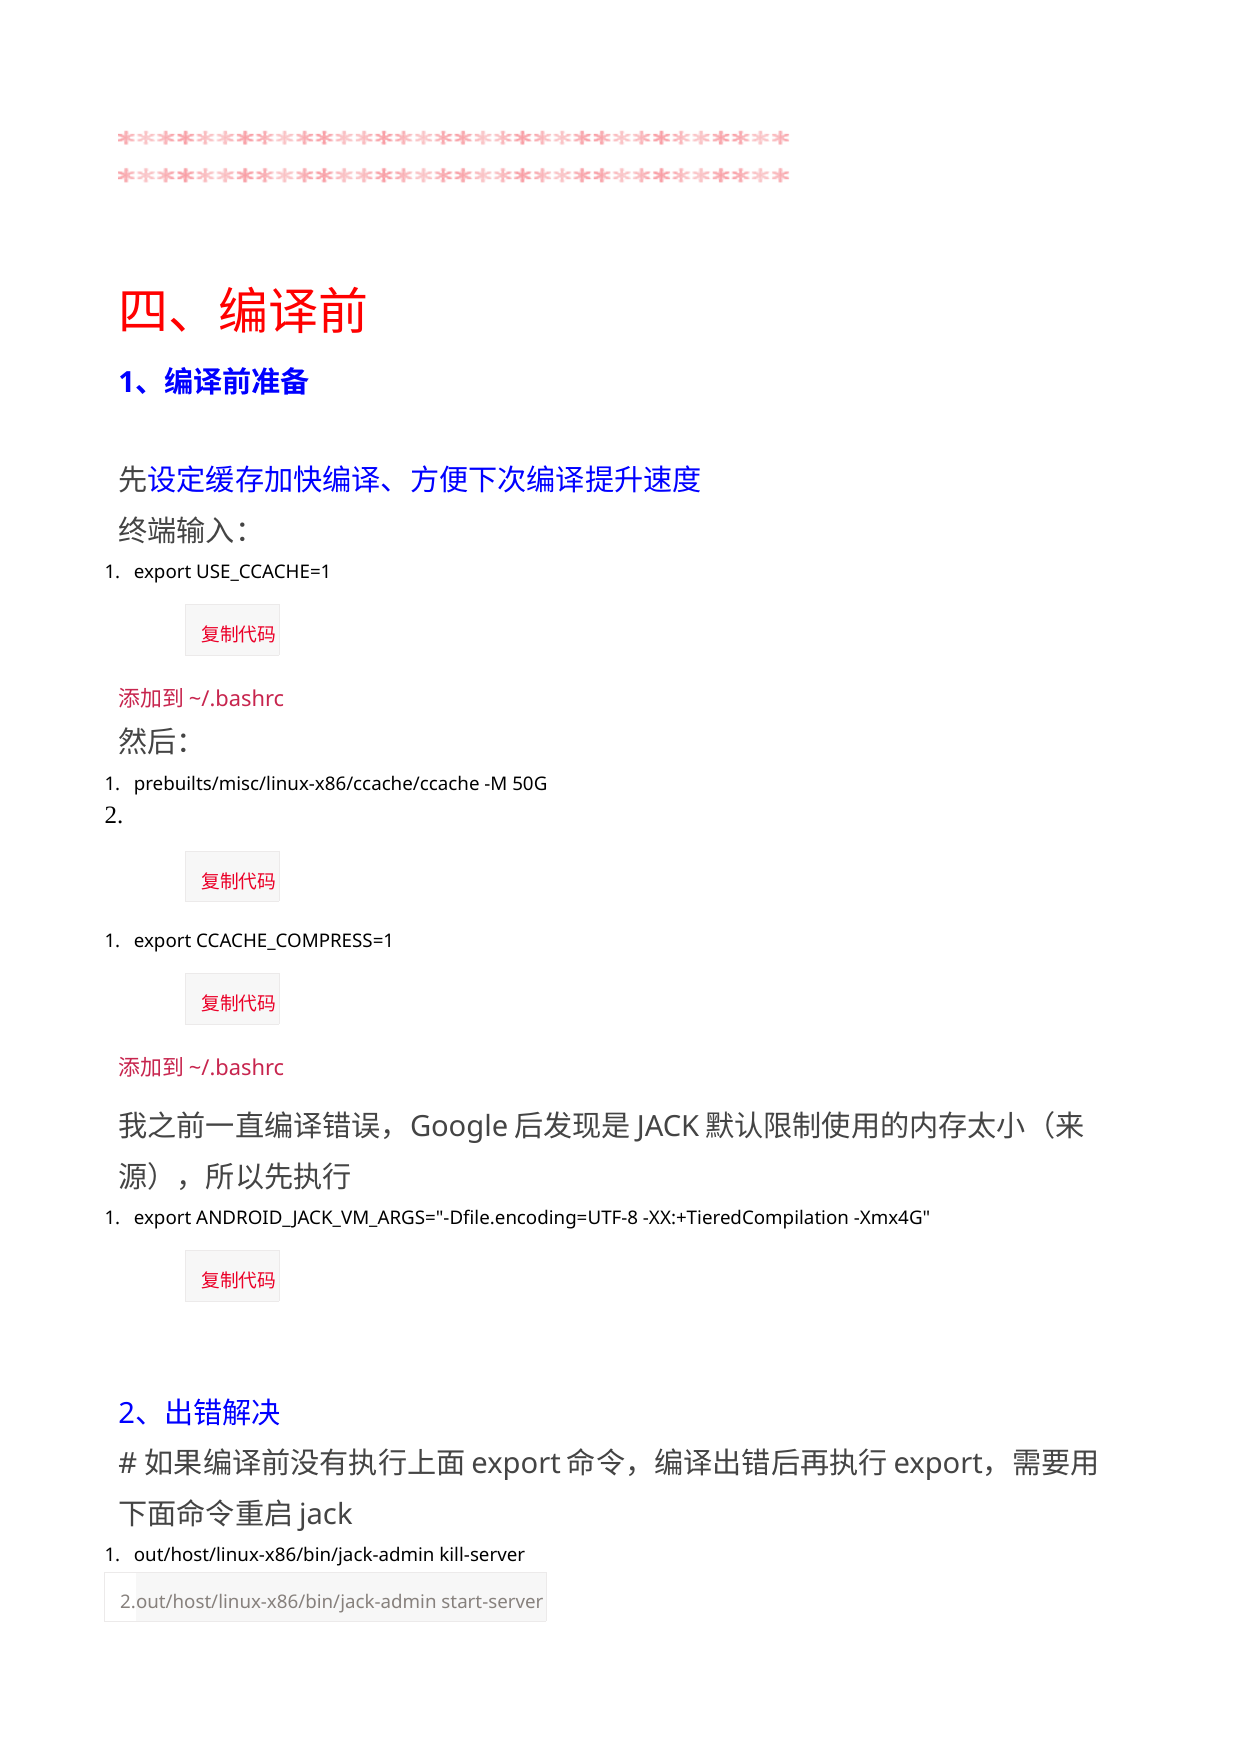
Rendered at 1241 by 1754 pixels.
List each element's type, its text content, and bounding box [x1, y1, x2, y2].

list [547, 1572, 1122, 1621]
text 2、出错解决 [118, 1389, 1122, 1432]
text 终端输入： [118, 507, 1122, 550]
text # 如果编译前没有执行上面export命令，编译出错后再执行export，需要用下面命令重启jack [118, 1440, 1122, 1533]
text [280, 1250, 1122, 1301]
list out/host/linux-x86/bin/jack-admin kill-server [118, 1542, 1122, 1567]
text 复制代码 [186, 605, 279, 655]
text 四、编译前 [118, 118, 1122, 344]
list export CCACHE_COMPRESS=1 [118, 927, 1122, 953]
text 然后： [118, 719, 1122, 761]
text [280, 851, 1122, 901]
text 复制代码 [186, 974, 279, 1024]
text [280, 604, 1122, 655]
text 添加到 ~/.bashrc [118, 1050, 1122, 1082]
picture [118, 118, 790, 150]
list out/host/linux-x86/bin/jack-admin start-server [118, 1573, 546, 1621]
text 添加到 ~/.bashrc [118, 681, 1122, 713]
text 复制代码 [186, 1251, 279, 1301]
text 复制代码 [186, 852, 279, 901]
text [280, 973, 1122, 1024]
picture [118, 155, 790, 188]
text 先设定缓存加快编译、方便下次编译提升速度 [118, 457, 1122, 499]
list export ANDROID_JACK_VM_ARGS="-Dfile.encoding=UTF-8 -XX:+TieredCompilation -Xmx4G" [118, 1204, 1122, 1230]
list export USE_CCACHE=1 [118, 558, 1122, 584]
text 1、编译前准备 [118, 358, 1122, 401]
list prebuilts/misc/linux-x86/ccache/ccache -M 50G [118, 770, 1122, 795]
text 我之前一直编译错误，Google后发现是JACK默认限制使用的内存太小（来源），所以先执行 [118, 1103, 1122, 1196]
